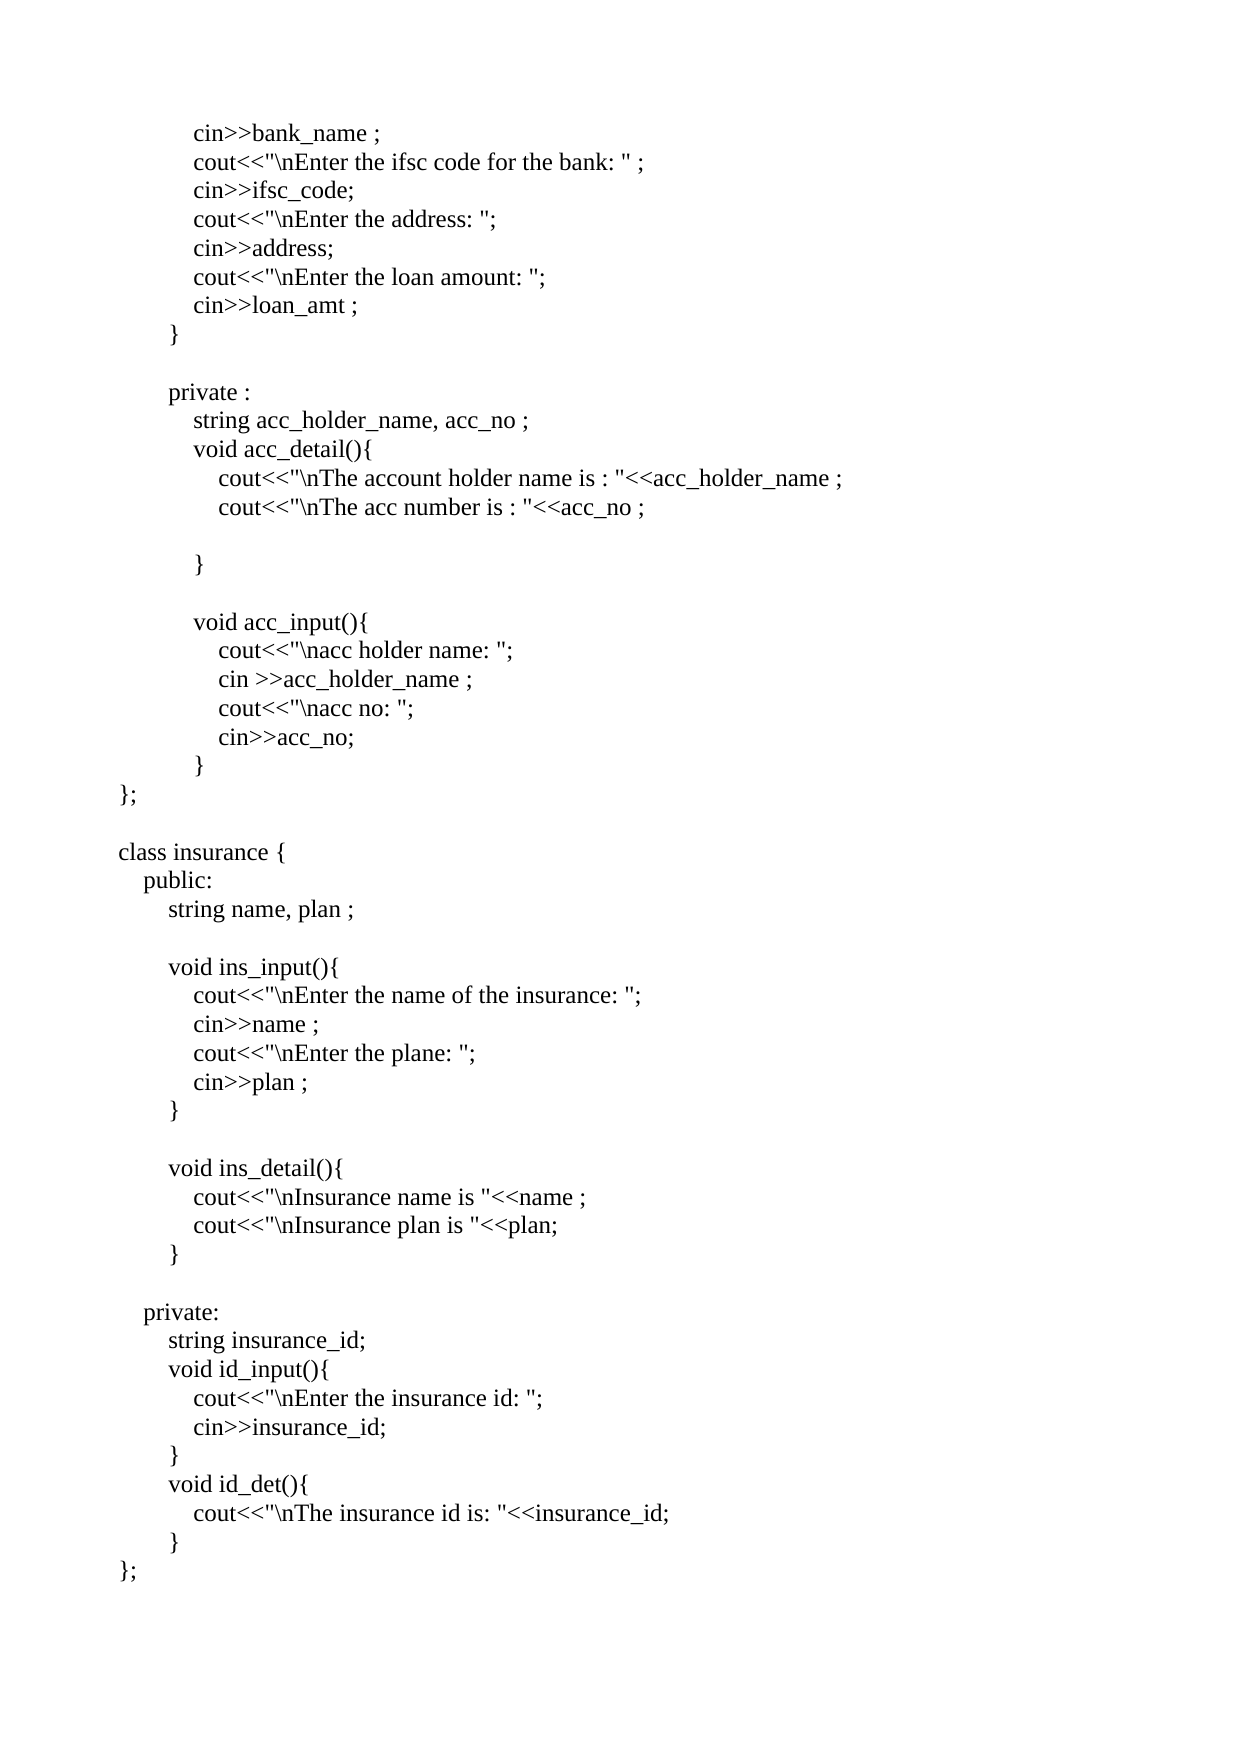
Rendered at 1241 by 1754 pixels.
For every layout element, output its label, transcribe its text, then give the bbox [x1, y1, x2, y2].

text cout<<"\nEnter the address: "; [118, 204, 1122, 233]
text cout<<"\nEnter the loan amount: "; [118, 262, 1122, 291]
text } [118, 1239, 1122, 1268]
text cin>>name ; [118, 1009, 1122, 1038]
text cin>>address; [118, 233, 1122, 262]
text cout<<"\nacc no: "; [118, 693, 1122, 722]
text cout<<"\nInsurance name is "<<name ; [118, 1182, 1122, 1211]
text cout<<"\nThe acc number is : "<<acc_no ; [118, 492, 1122, 521]
text cin>>loan_amt ; [118, 291, 1122, 319]
text cout<<"\nThe insurance id is: "<<insurance_id; [118, 1498, 1122, 1527]
text string acc_holder_name, acc_no ; [118, 406, 1122, 434]
text cin >>acc_holder_name ; [118, 664, 1122, 693]
text cout<<"\nEnter the insurance id: "; [118, 1383, 1122, 1412]
text }; [118, 1556, 1122, 1584]
text public: [118, 866, 1122, 894]
text } [118, 751, 1122, 779]
text cout<<"\nacc holder name: "; [118, 636, 1122, 664]
text cout<<"\nEnter the ifsc code for the bank: " ; [118, 147, 1122, 176]
text cin>>bank_name ; [118, 118, 1122, 147]
text cout<<"\nInsurance plan is "<<plan; [118, 1211, 1122, 1239]
text void id_input(){ [118, 1354, 1122, 1383]
text cout<<"\nEnter the plane: "; [118, 1038, 1122, 1067]
text } [118, 549, 1122, 578]
text void ins_detail(){ [118, 1153, 1122, 1182]
text void ins_input(){ [118, 952, 1122, 981]
text } [118, 1096, 1122, 1124]
text cin>>insurance_id; [118, 1412, 1122, 1441]
text cin>>acc_no; [118, 722, 1122, 751]
text cout<<"\nThe account holder name is : "<<acc_holder_name ; [118, 463, 1122, 492]
text }; [118, 779, 1122, 808]
text void id_det(){ [118, 1469, 1122, 1498]
text void acc_detail(){ [118, 434, 1122, 463]
text private : [118, 377, 1122, 406]
text cin>>plan ; [118, 1067, 1122, 1096]
text string name, plan ; [118, 894, 1122, 923]
text void acc_input(){ [118, 607, 1122, 636]
text cin>>ifsc_code; [118, 176, 1122, 204]
text } [118, 1527, 1122, 1556]
text } [118, 319, 1122, 348]
text cout<<"\nEnter the name of the insurance: "; [118, 981, 1122, 1009]
text class insurance { [118, 837, 1122, 866]
text private: [118, 1297, 1122, 1326]
text } [118, 1441, 1122, 1469]
text string insurance_id; [118, 1326, 1122, 1354]
